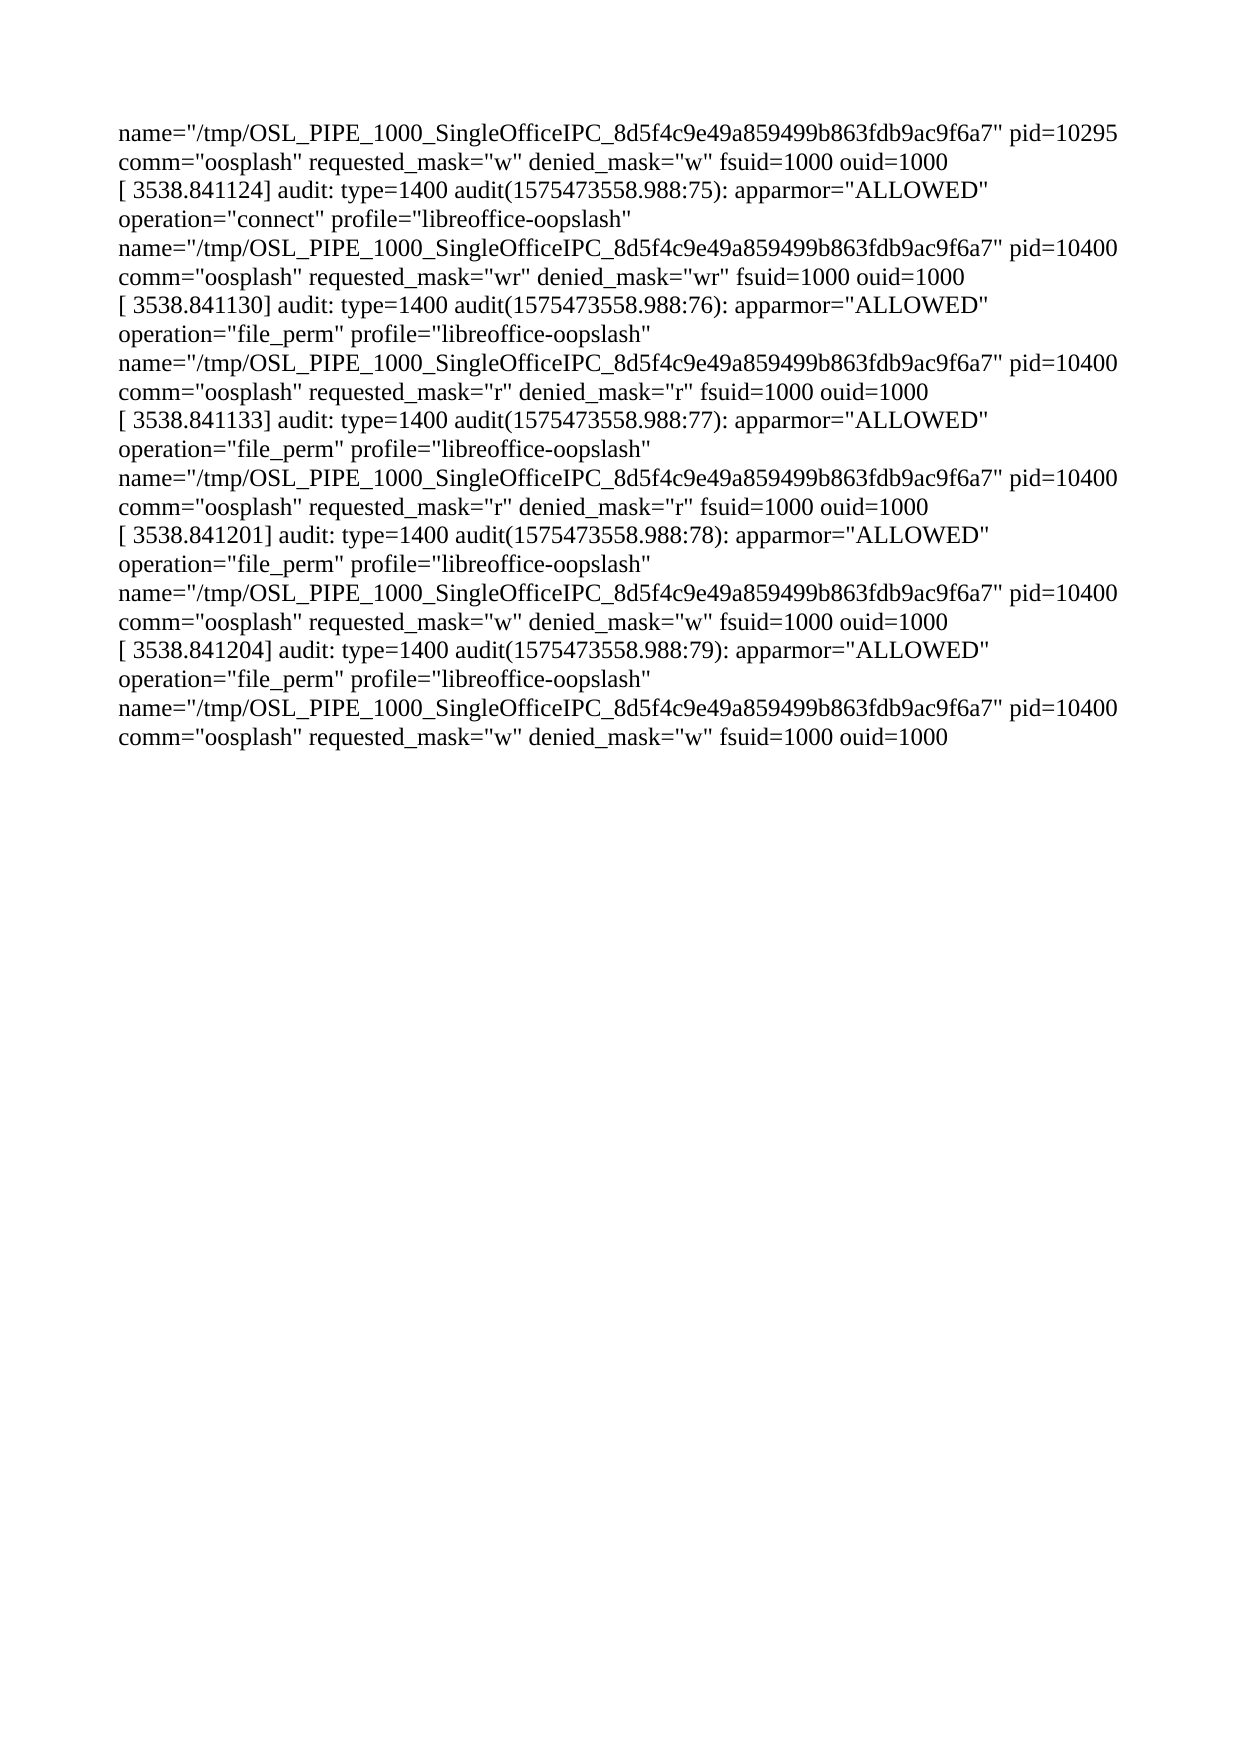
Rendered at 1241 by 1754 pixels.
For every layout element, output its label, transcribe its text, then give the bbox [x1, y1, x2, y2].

text [ 3538.841133] audit: type=1400 audit(1575473558.988:77): apparmor="ALLOWED" operation="file_perm" profile="libreoffice-oopslash" name="/tmp/OSL_PIPE_1000_SingleOfficeIPC_8d5f4c9e49a859499b863fdb9ac9f6a7" pid=10400 comm="oosplash" requested_mask="r" denied_mask="r" fsuid=1000 ouid=1000 [118, 406, 1122, 521]
text [ 3538.841124] audit: type=1400 audit(1575473558.988:75): apparmor="ALLOWED" operation="connect" profile="libreoffice-oopslash" name="/tmp/OSL_PIPE_1000_SingleOfficeIPC_8d5f4c9e49a859499b863fdb9ac9f6a7" pid=10400 comm="oosplash" requested_mask="wr" denied_mask="wr" fsuid=1000 ouid=1000 [118, 176, 1122, 291]
text [ 3538.841130] audit: type=1400 audit(1575473558.988:76): apparmor="ALLOWED" operation="file_perm" profile="libreoffice-oopslash" name="/tmp/OSL_PIPE_1000_SingleOfficeIPC_8d5f4c9e49a859499b863fdb9ac9f6a7" pid=10400 comm="oosplash" requested_mask="r" denied_mask="r" fsuid=1000 ouid=1000 [118, 291, 1122, 406]
text [ 3538.841201] audit: type=1400 audit(1575473558.988:78): apparmor="ALLOWED" operation="file_perm" profile="libreoffice-oopslash" name="/tmp/OSL_PIPE_1000_SingleOfficeIPC_8d5f4c9e49a859499b863fdb9ac9f6a7" pid=10400 comm="oosplash" requested_mask="w" denied_mask="w" fsuid=1000 ouid=1000 [118, 521, 1122, 636]
text [ 3538.841204] audit: type=1400 audit(1575473558.988:79): apparmor="ALLOWED" operation="file_perm" profile="libreoffice-oopslash" name="/tmp/OSL_PIPE_1000_SingleOfficeIPC_8d5f4c9e49a859499b863fdb9ac9f6a7" pid=10400 comm="oosplash" requested_mask="w" denied_mask="w" fsuid=1000 ouid=1000 [118, 636, 1122, 751]
text name="/tmp/OSL_PIPE_1000_SingleOfficeIPC_8d5f4c9e49a859499b863fdb9ac9f6a7" pid=10295 comm="oosplash" requested_mask="w" denied_mask="w" fsuid=1000 ouid=1000 [118, 118, 1122, 176]
